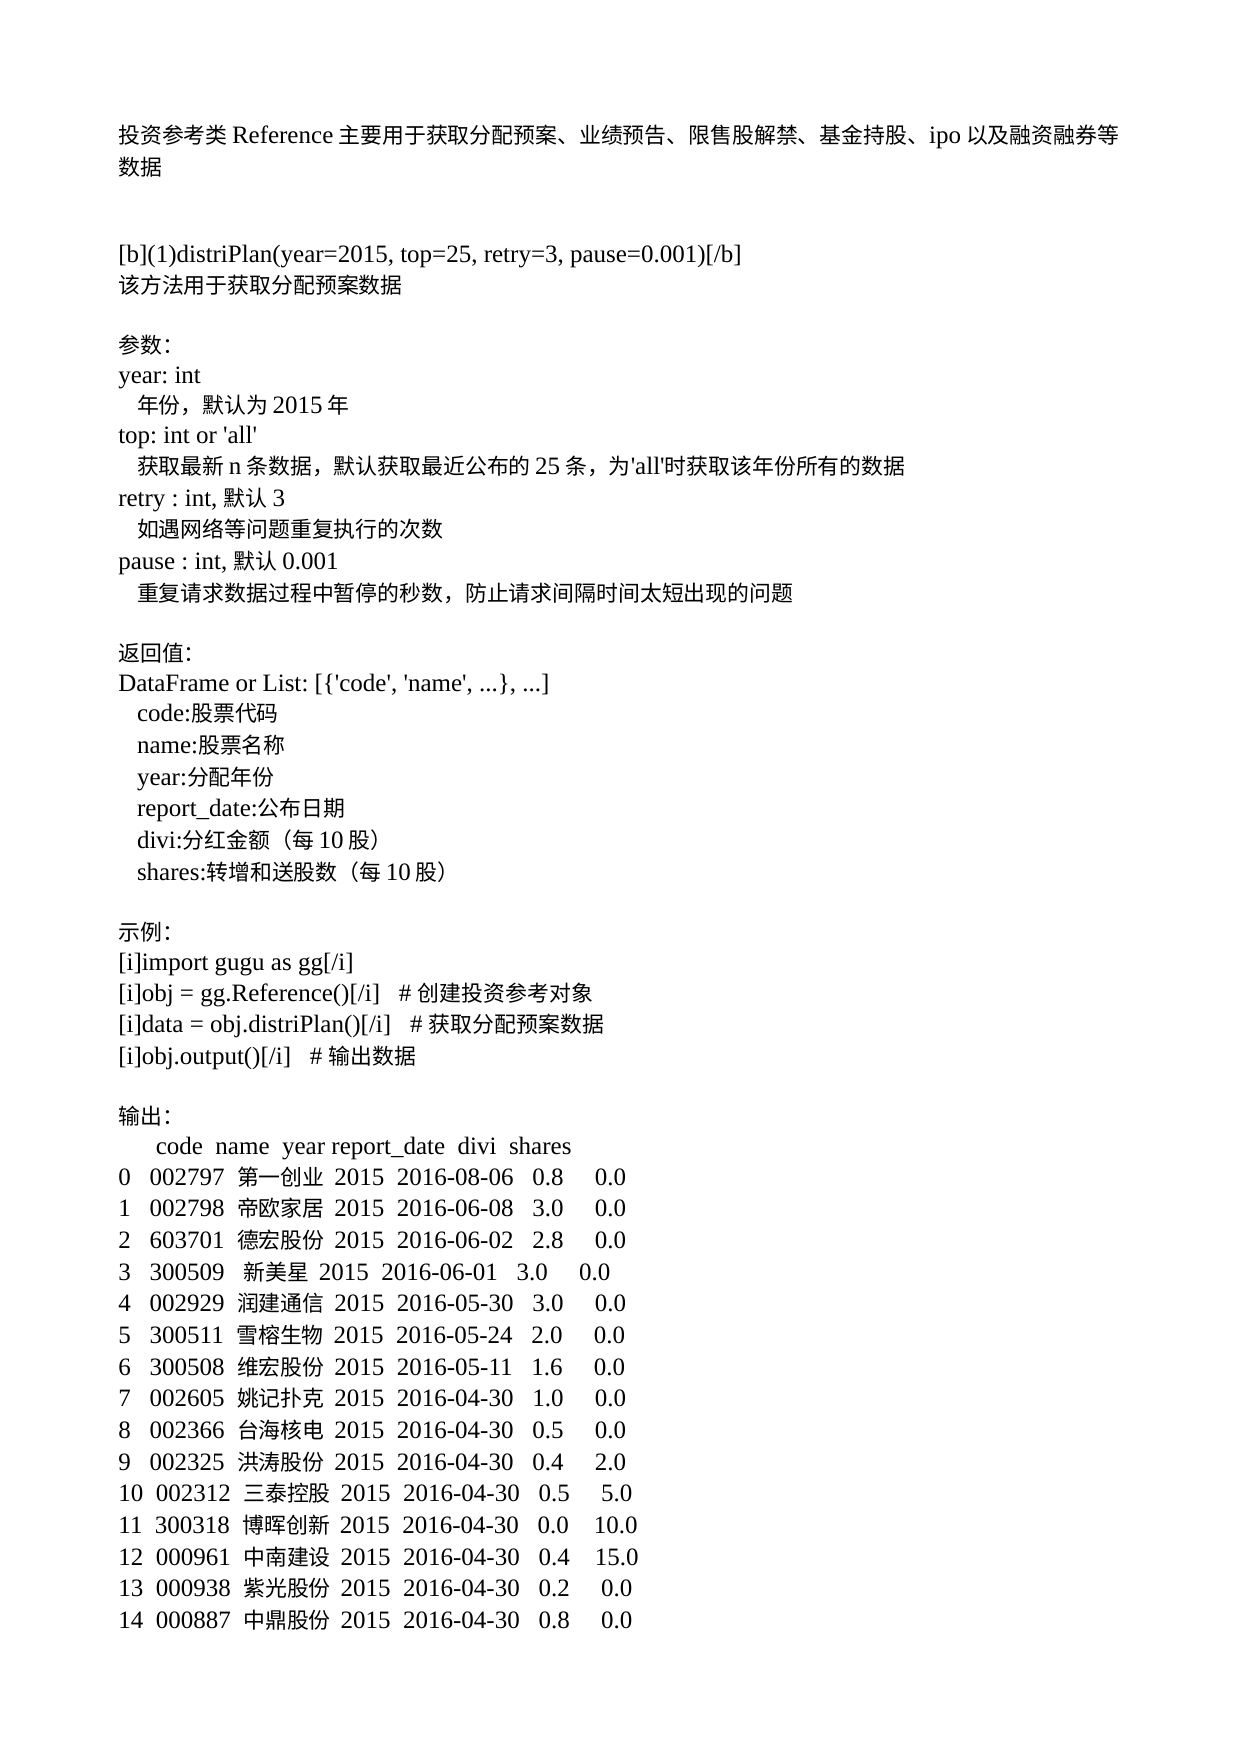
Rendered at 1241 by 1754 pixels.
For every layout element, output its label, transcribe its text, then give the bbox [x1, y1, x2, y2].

text 14 000887 中鼎股份 2015 2016-04-30 0.8 0.0 [118, 1603, 1122, 1635]
text 8 002366 台海核电 2015 2016-04-30 0.5 0.0 [118, 1413, 1122, 1445]
text 13 000938 紫光股份 2015 2016-04-30 0.2 0.0 [118, 1571, 1122, 1603]
text 返回值： [118, 636, 1122, 668]
text 10 002312 三泰控股 2015 2016-04-30 0.5 5.0 [118, 1476, 1122, 1508]
text divi:分红金额（每10股） [118, 823, 1122, 855]
text DataFrame or List: [{'code', 'name', ...}, ...] [118, 668, 1122, 696]
text retry : int, 默认 3 [118, 481, 1122, 512]
text pause : int, 默认 0.001 [118, 544, 1122, 576]
text 5 300511 雪榕生物 2015 2016-05-24 2.0 0.0 [118, 1318, 1122, 1350]
text 如遇网络等问题重复执行的次数 [118, 512, 1122, 544]
text [b](1)distriPlan(year=2015, top=25, retry=3, pause=0.001)[/b] [118, 239, 1122, 268]
text 3 300509 新美星 2015 2016-06-01 3.0 0.0 [118, 1255, 1122, 1286]
text 年份，默认为2015年 [118, 388, 1122, 420]
text code name year report_date divi shares [118, 1131, 1122, 1160]
text name:股票名称 [118, 728, 1122, 760]
text 1 002798 帝欧家居 2015 2016-06-08 3.0 0.0 [118, 1191, 1122, 1223]
text 获取最新n条数据，默认获取最近公布的25条，为'all'时获取该年份所有的数据 [118, 449, 1122, 481]
text 9 002325 洪涛股份 2015 2016-04-30 0.4 2.0 [118, 1445, 1122, 1476]
text 该方法用于获取分配预案数据 [118, 268, 1122, 299]
text [i]data = obj.distriPlan()[/i] # 获取分配预案数据 [118, 1007, 1122, 1039]
text report_date:公布日期 [118, 791, 1122, 823]
text 11 300318 博晖创新 2015 2016-04-30 0.0 10.0 [118, 1508, 1122, 1540]
text 12 000961 中南建设 2015 2016-04-30 0.4 15.0 [118, 1540, 1122, 1571]
text 参数： [118, 328, 1122, 360]
text 示例： [118, 915, 1122, 947]
text code:股票代码 [118, 696, 1122, 728]
text [i]obj.output()[/i] # 输出数据 [118, 1039, 1122, 1071]
text 0 002797 第一创业 2015 2016-08-06 0.8 0.0 [118, 1160, 1122, 1191]
text 重复请求数据过程中暂停的秒数，防止请求间隔时间太短出现的问题 [118, 576, 1122, 607]
text year:分配年份 [118, 760, 1122, 791]
text 2 603701 德宏股份 2015 2016-06-02 2.8 0.0 [118, 1223, 1122, 1255]
text 7 002605 姚记扑克 2015 2016-04-30 1.0 0.0 [118, 1381, 1122, 1413]
text 4 002929 润建通信 2015 2016-05-30 3.0 0.0 [118, 1286, 1122, 1318]
text [i]import gugu as gg[/i] [118, 947, 1122, 976]
text top: int or 'all' [118, 420, 1122, 449]
text shares:转增和送股数（每10股） [118, 855, 1122, 886]
text year: int [118, 360, 1122, 388]
text 输出： [118, 1099, 1122, 1131]
text 投资参考类Reference主要用于获取分配预案、业绩预告、限售股解禁、基金持股、ipo以及融资融券等数据 [118, 118, 1122, 181]
text 6 300508 维宏股份 2015 2016-05-11 1.6 0.0 [118, 1350, 1122, 1381]
text [i]obj = gg.Reference()[/i] # 创建投资参考对象 [118, 976, 1122, 1007]
